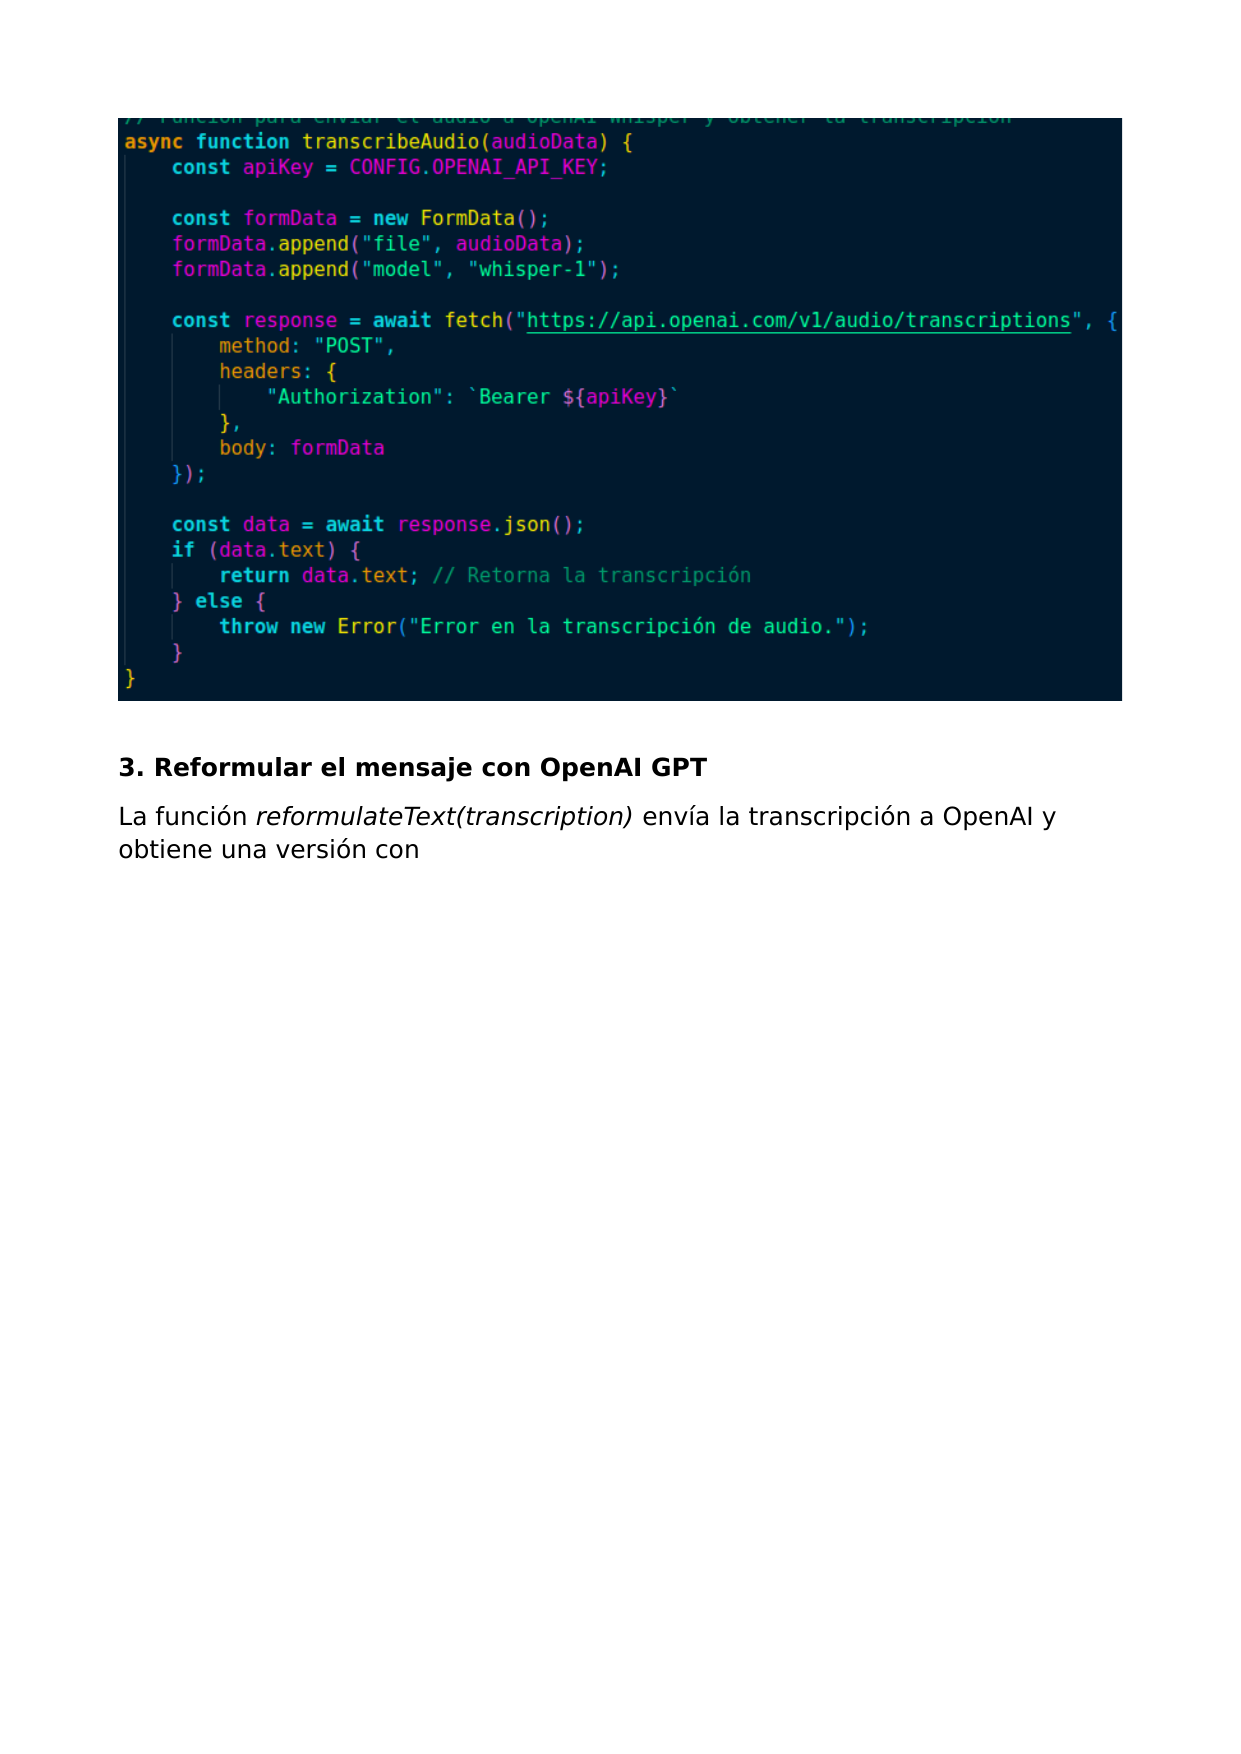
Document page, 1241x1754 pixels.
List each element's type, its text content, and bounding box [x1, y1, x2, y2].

text 3. Reformular el mensaje con OpenAI GPT [118, 753, 1122, 783]
picture [118, 118, 1123, 701]
text La función reformulate­Text(transcription) envía la transcripción a OpenAI y obtiene una versión con [118, 802, 1122, 864]
